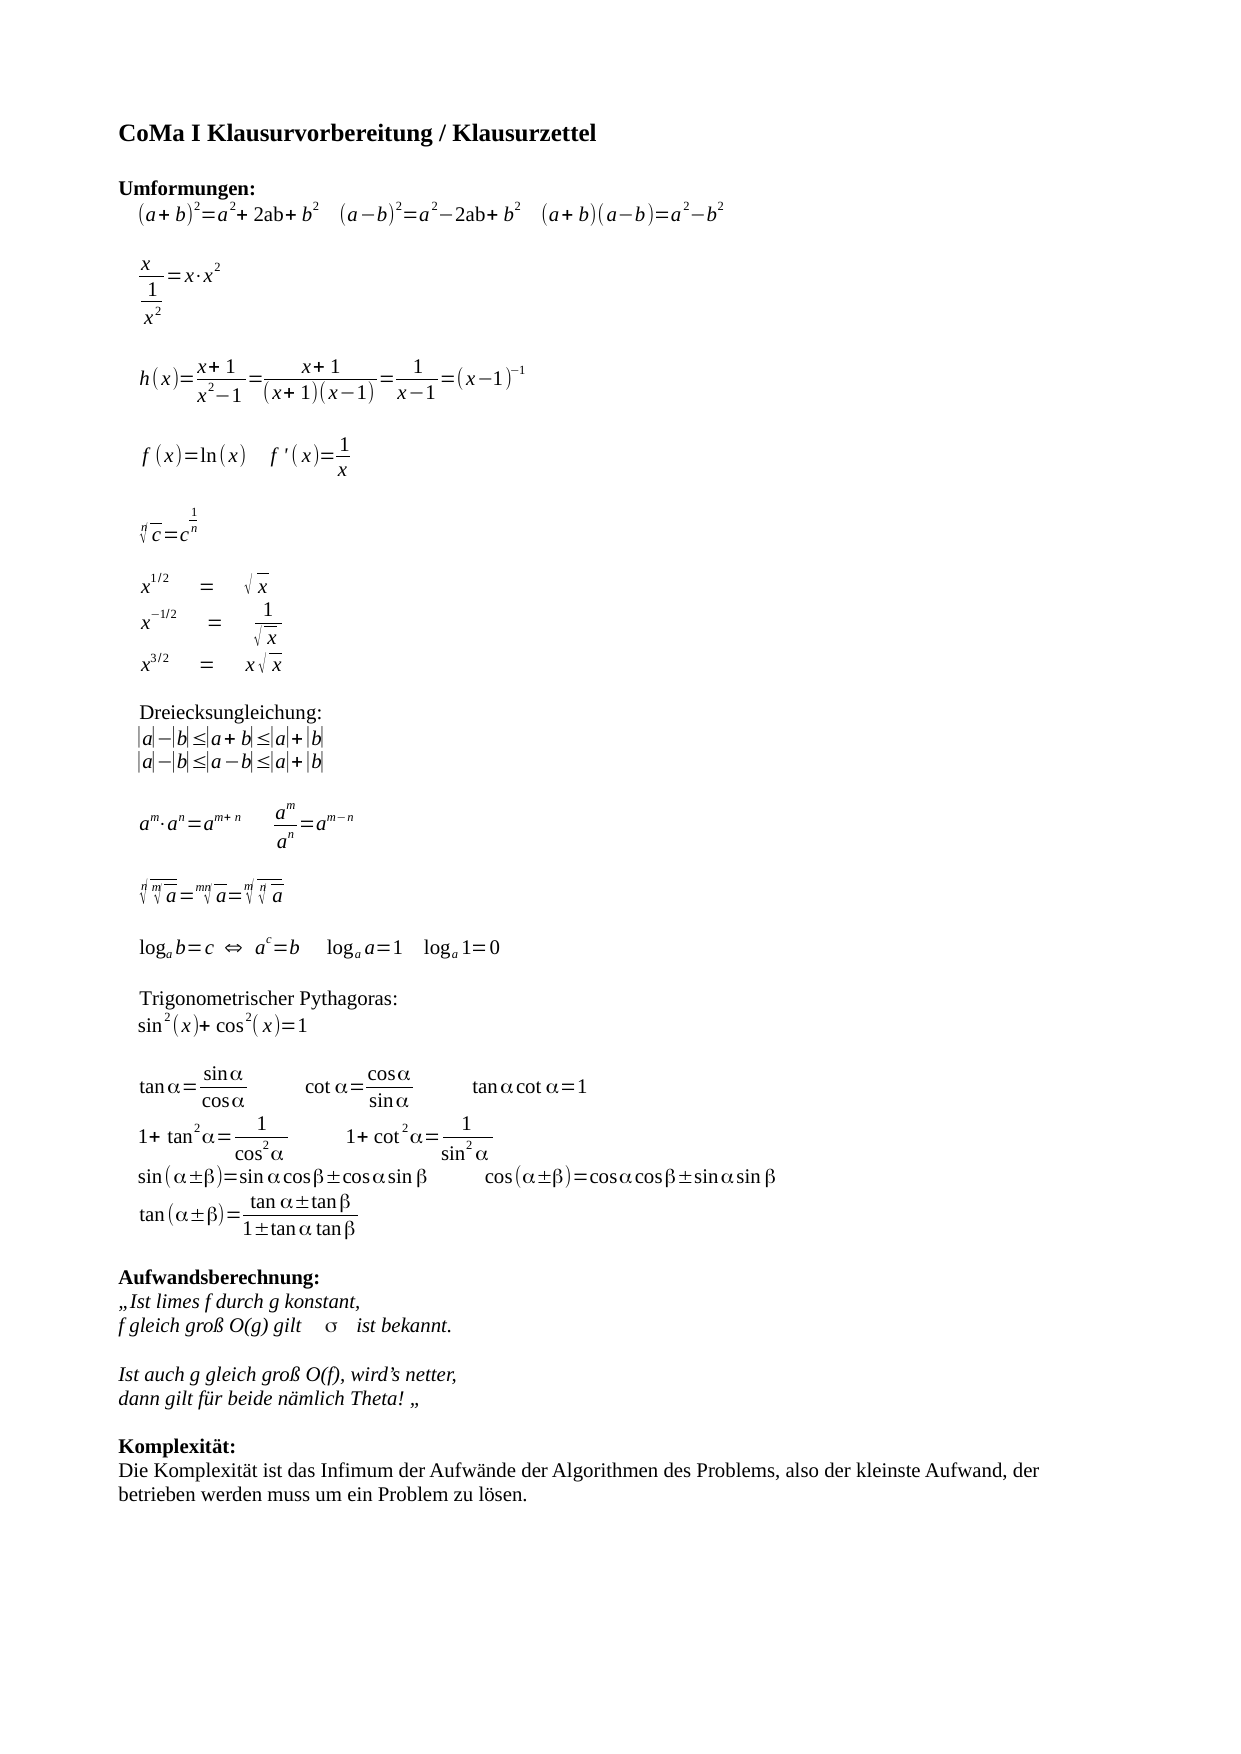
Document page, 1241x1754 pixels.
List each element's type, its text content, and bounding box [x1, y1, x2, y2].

text f gleich groß O(g) gilt ist bekannt. [118, 1313, 1122, 1337]
text dann gilt für beide nämlich Theta! „ [118, 1386, 1122, 1410]
text Aufwandsberechnung: [118, 1265, 1122, 1289]
text CoMa I Klausurvorbereitung / Klausurzettel [118, 118, 1122, 147]
text Die Komplexität ist das Infimum der Aufwände der Algorithmen des Problems, also der kleinste Aufwand, der betrieben werden muss um ein Problem zu lösen. [118, 1458, 1122, 1506]
text Umformungen: [118, 176, 1122, 200]
text Ist auch g gleich groß O(f), wird’s netter, [118, 1362, 1122, 1386]
text Komplexität: [118, 1434, 1122, 1458]
text „Ist limes f durch g konstant, [118, 1289, 1122, 1313]
